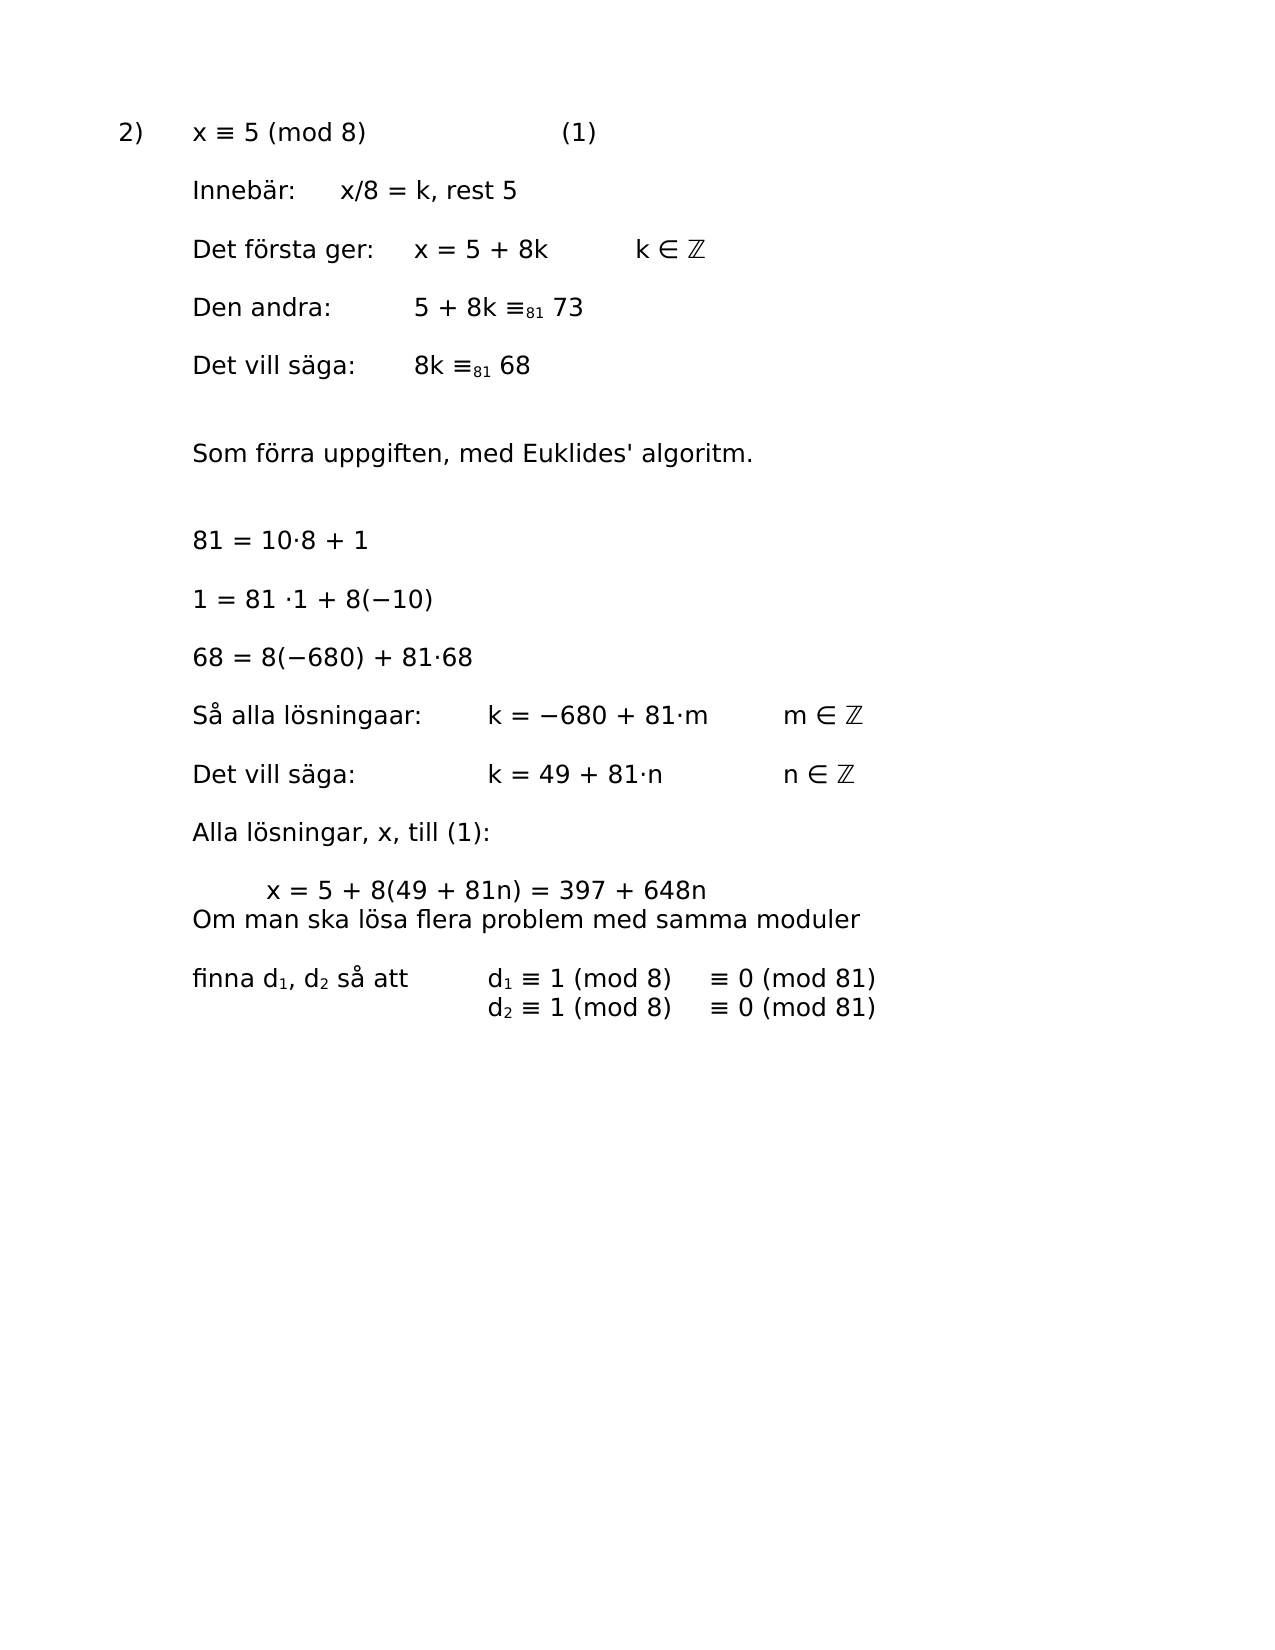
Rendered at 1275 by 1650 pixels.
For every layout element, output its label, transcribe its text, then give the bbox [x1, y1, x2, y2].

text Om man ska lösa flera problem med samma moduler [118, 906, 1157, 935]
text Som förra uppgiften, med Euklides' algoritm. [118, 439, 1157, 468]
text x = 5 + 8(49 + 81n) = 397 + 648n [118, 876, 1157, 906]
text Det vill säga: k = 49 + 81⋅n n ∈ ℤ [118, 760, 1157, 789]
text finna d1, d2 så att d1 ≡ 1 (mod 8) ≡ 0 (mod 81) [118, 964, 1157, 993]
text Alla lösningar, x, till (1): [118, 818, 1157, 847]
text d2 ≡ 1 (mod 8) ≡ 0 (mod 81) [118, 993, 1157, 1022]
text Den andra: 5 + 8k ≡81 73 [118, 293, 1157, 322]
text 1 = 81 ⋅1 + 8(−10) [118, 585, 1157, 614]
text 68 = 8(−680) + 81⋅68 [118, 643, 1157, 672]
text Så alla lösningaar: k = −680 + 81⋅m m ∈ ℤ [118, 701, 1157, 731]
text Det vill säga: 8k ≡81 68 [118, 351, 1157, 381]
text Det första ger: x = 5 + 8k k ∈ ℤ [118, 235, 1157, 264]
text 2) x ≡ 5 (mod 8) (1) [118, 118, 1157, 147]
text Innebär: x/8 = k, rest 5 [118, 176, 1157, 206]
text 81 = 10⋅8 + 1 [118, 526, 1157, 556]
